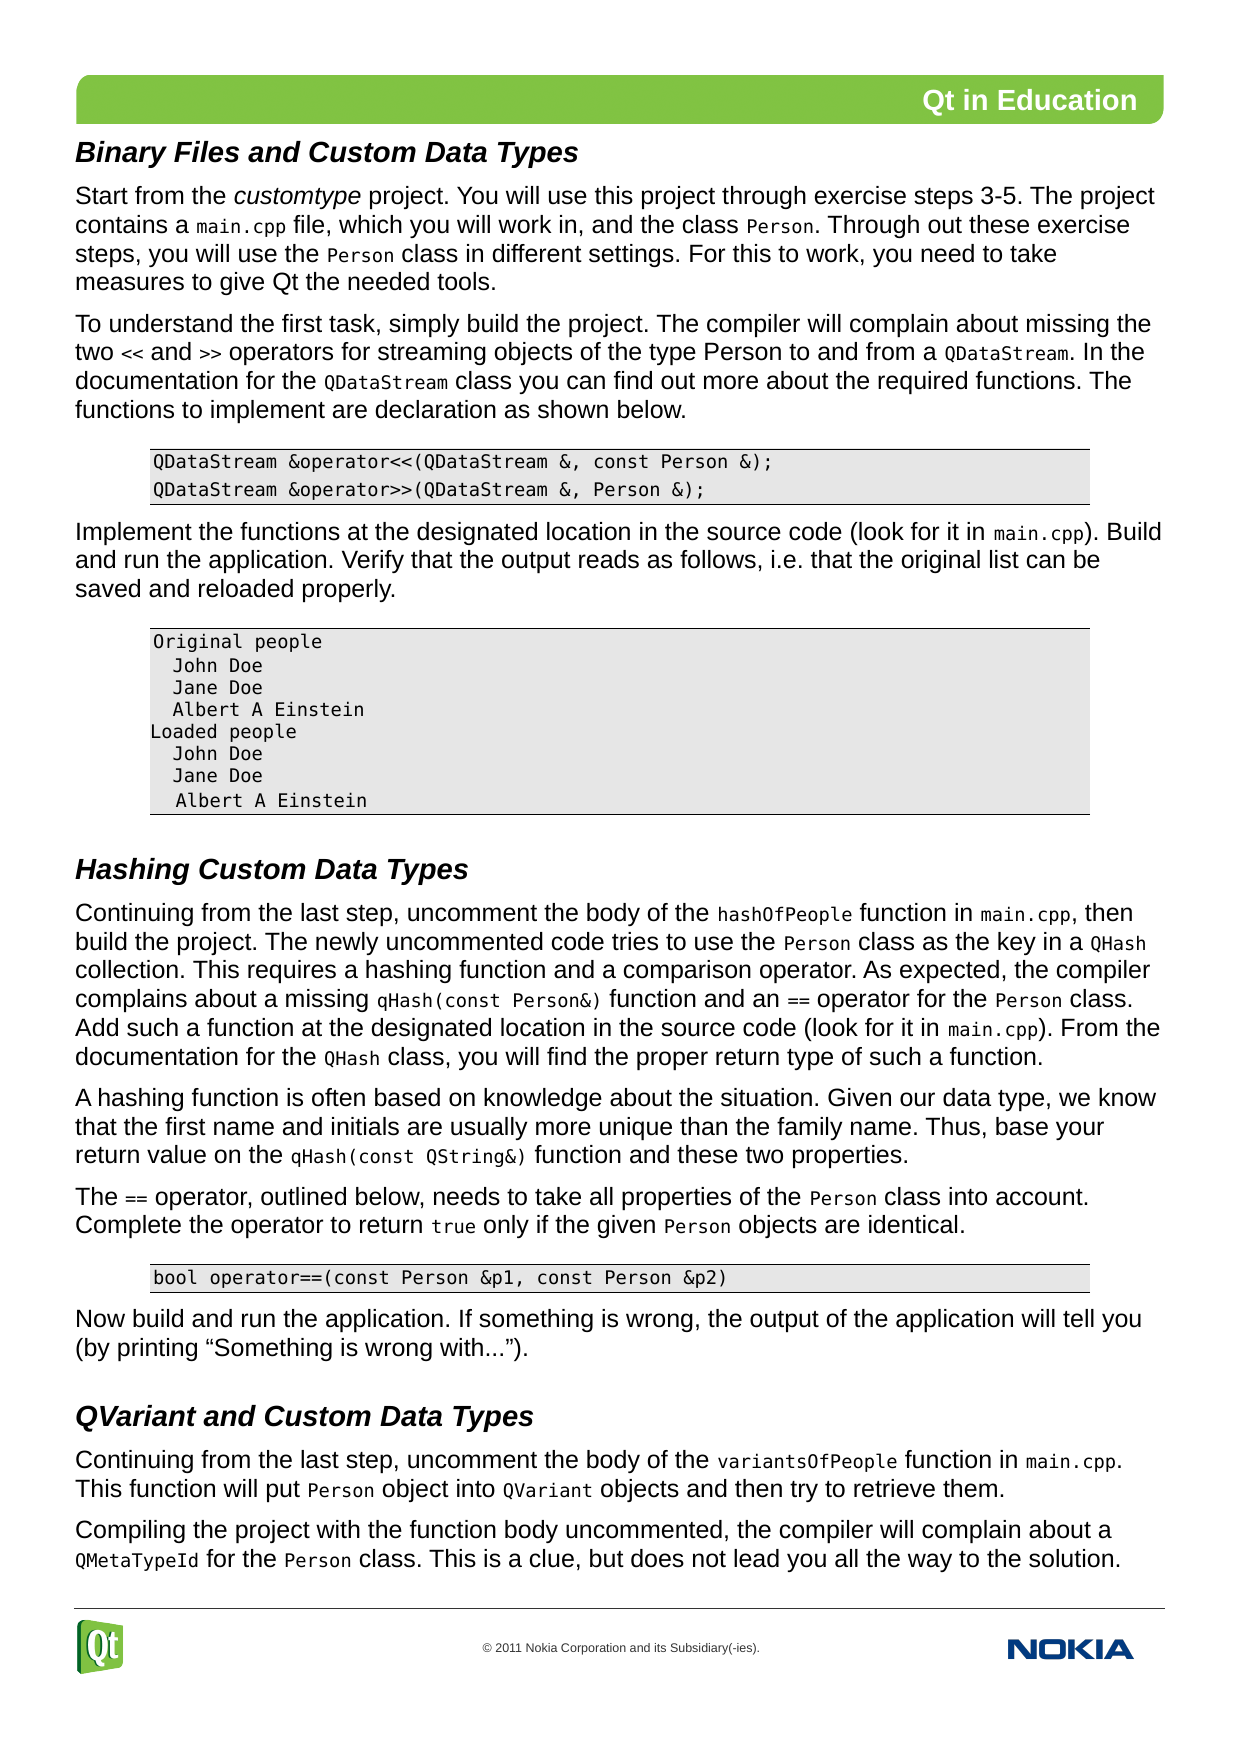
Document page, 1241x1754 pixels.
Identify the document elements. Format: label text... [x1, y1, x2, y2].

subtitle Hashing Custom Data Types [75, 852, 1165, 885]
text Now build and run the application. If something is wrong, the output of the application will tell you (by printing “Something is wrong with...”). [75, 1304, 1165, 1362]
text bool operator==(const Person &p1, const Person &p2) [150, 1265, 1090, 1292]
text The == operator, outlined below, needs to take all properties of the Person class into account. Complete the operator to return true only if the given Person objects are identical. [75, 1182, 1165, 1239]
text Albert A Einstein [150, 787, 1090, 814]
text John Doe [150, 655, 1090, 677]
text Original people [150, 629, 1090, 655]
text Compiling the project with the function body uncommented, the compiler will complain about a QMetaTypeId for the Person class. This is a clue, but does not lead you all the way to the solution. [75, 1515, 1165, 1573]
subtitle Binary Files and Custom Data Types [75, 135, 1165, 168]
text Implement the functions at the designated location in the source code (look for it in main.cpp). Build and run the application. Verify that the output reads as follows, i.e. that the original list can be saved and reloaded properly. [75, 516, 1165, 603]
text Albert A Einstein [150, 699, 1090, 721]
text Continuing from the last step, uncomment the body of the hashOfPeople function in main.cpp, then build the project. The newly uncommented code tries to use the Person class as the key in a QHash collection. This requires a hashing function and a comparison operator. As expected, the compiler complains about a missing qHash(const Person&) function and an == operator for the Person class. Add such a function at the designated location in the source code (look for it in main.cpp). From the documentation for the QHash class, you will find the proper return type of such a function. [75, 898, 1165, 1070]
subtitle QVariant and Custom Data Types [75, 1399, 1165, 1433]
picture [76, 75, 1164, 124]
text Continuing from the last step, uncomment the body of the variantsOfPeople function in main.cpp. This function will put Person object into QVariant objects and then try to retrieve them. [75, 1445, 1165, 1503]
text A hashing function is often based on knowledge about the situation. Given our data type, we know that the first name and initials are usually more unique than the family name. Thus, base your return value on the qHash(const QString&) function and these two properties. [75, 1083, 1165, 1169]
text Loaded people [150, 721, 1090, 743]
picture [73, 1615, 127, 1679]
text QDataStream &operator>>(QDataStream &, Person &); [150, 476, 1090, 504]
text Jane Doe [150, 677, 1090, 699]
picture [978, 1610, 1164, 1688]
text Start from the customtype project. You will use this project through exercise steps 3-5. The project contains a main.cpp file, which you will work in, and the class Person. Through out these exercise steps, you will use the Person class in different settings. For this to work, you need to take measures to give Qt the needed tools. [75, 181, 1165, 296]
text To understand the first task, simply build the project. The compiler will complain about missing the two << and >> operators for streaming objects of the type Person to and from a QDataStream. In the documentation for the QDataStream class you can find out more about the required functions. The functions to implement are declaration as shown below. [75, 308, 1165, 423]
text John Doe [150, 743, 1090, 765]
text QDataStream &operator<<(QDataStream &, const Person &); [150, 450, 1090, 476]
text Jane Doe [150, 765, 1090, 787]
